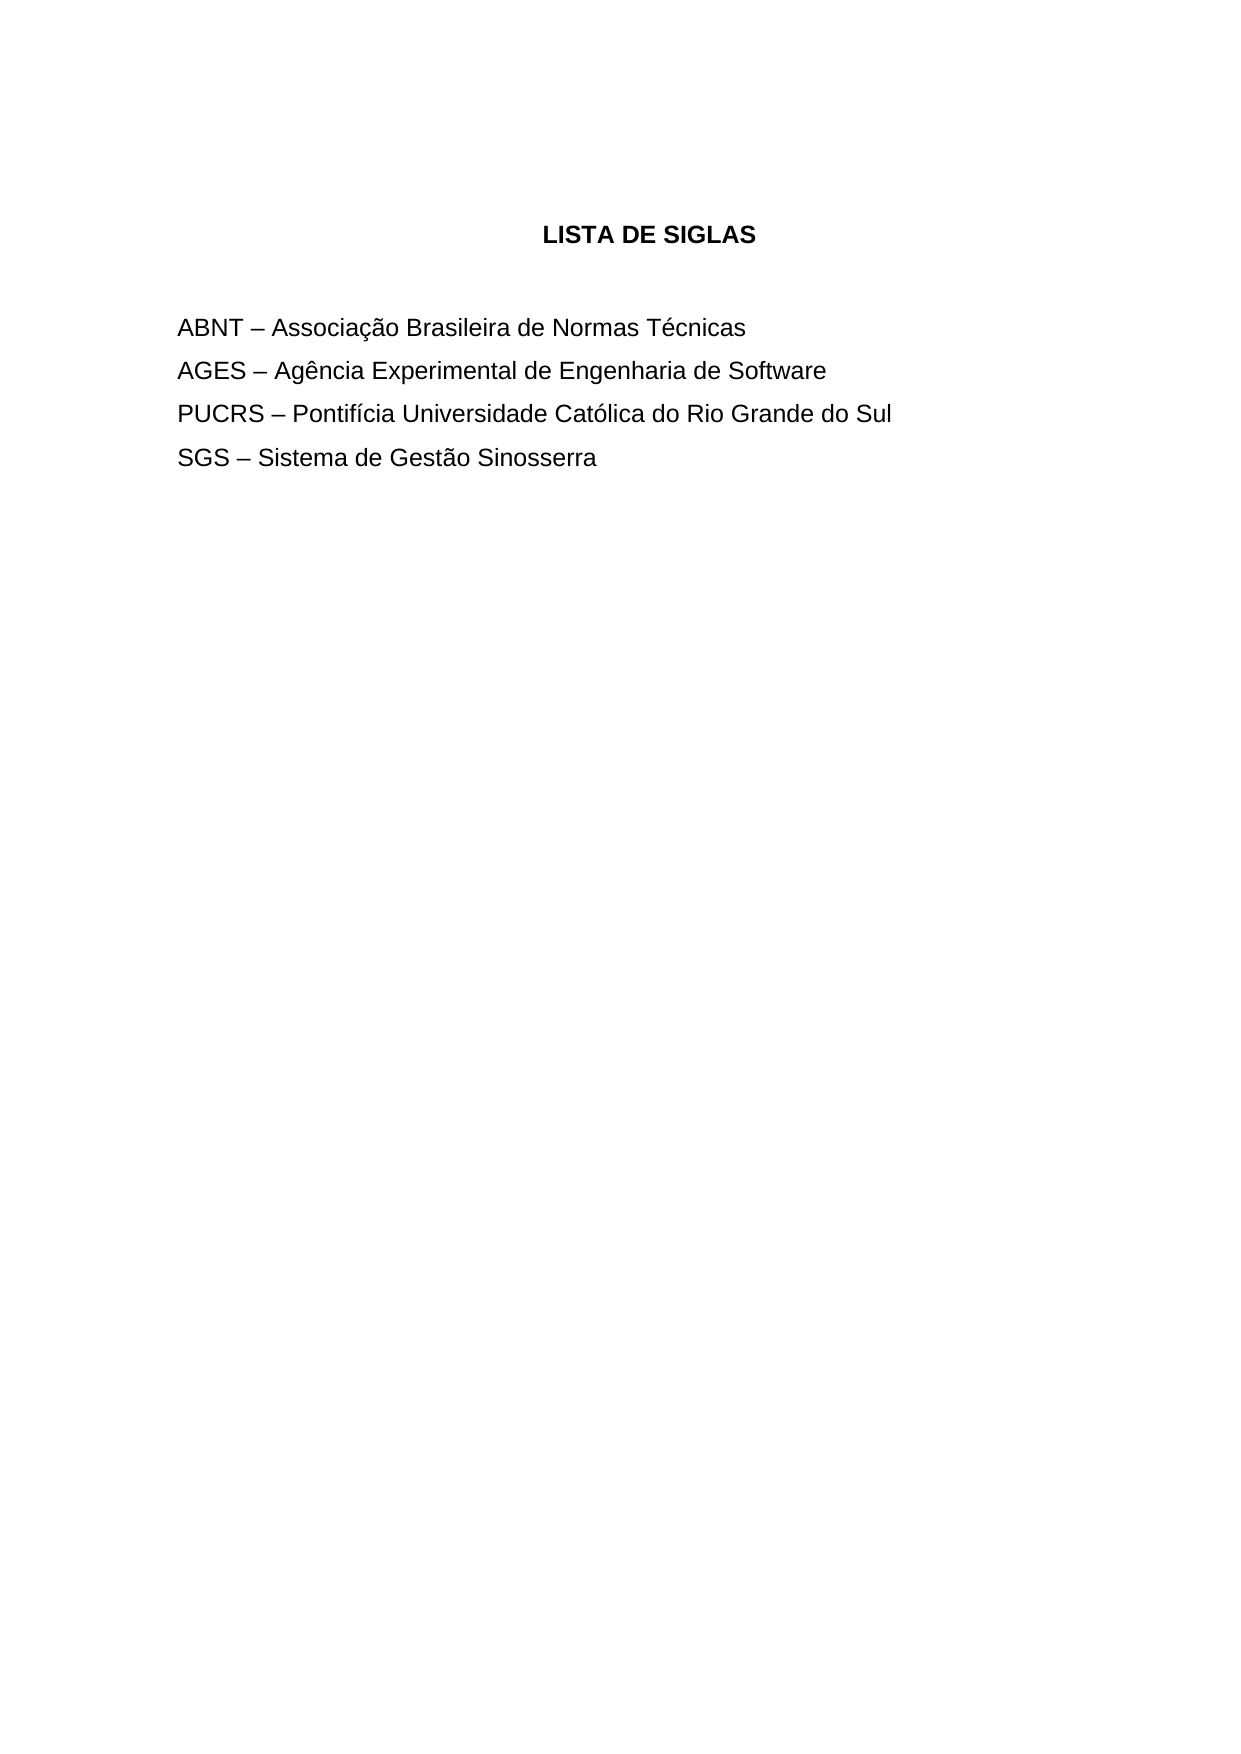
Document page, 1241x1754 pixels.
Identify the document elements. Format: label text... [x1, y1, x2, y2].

text ABNT – Associação Brasileira de Normas Técnicas [177, 313, 1122, 342]
text AGES – Agência Experimental de Engenharia de Software [177, 356, 1122, 385]
list Lista de Siglas [177, 220, 1122, 249]
text PUCRS – Pontifícia Universidade Católica do Rio Grande do Sul [177, 399, 1122, 428]
text SGS – Sistema de Gestão Sinosserra [177, 443, 1122, 471]
